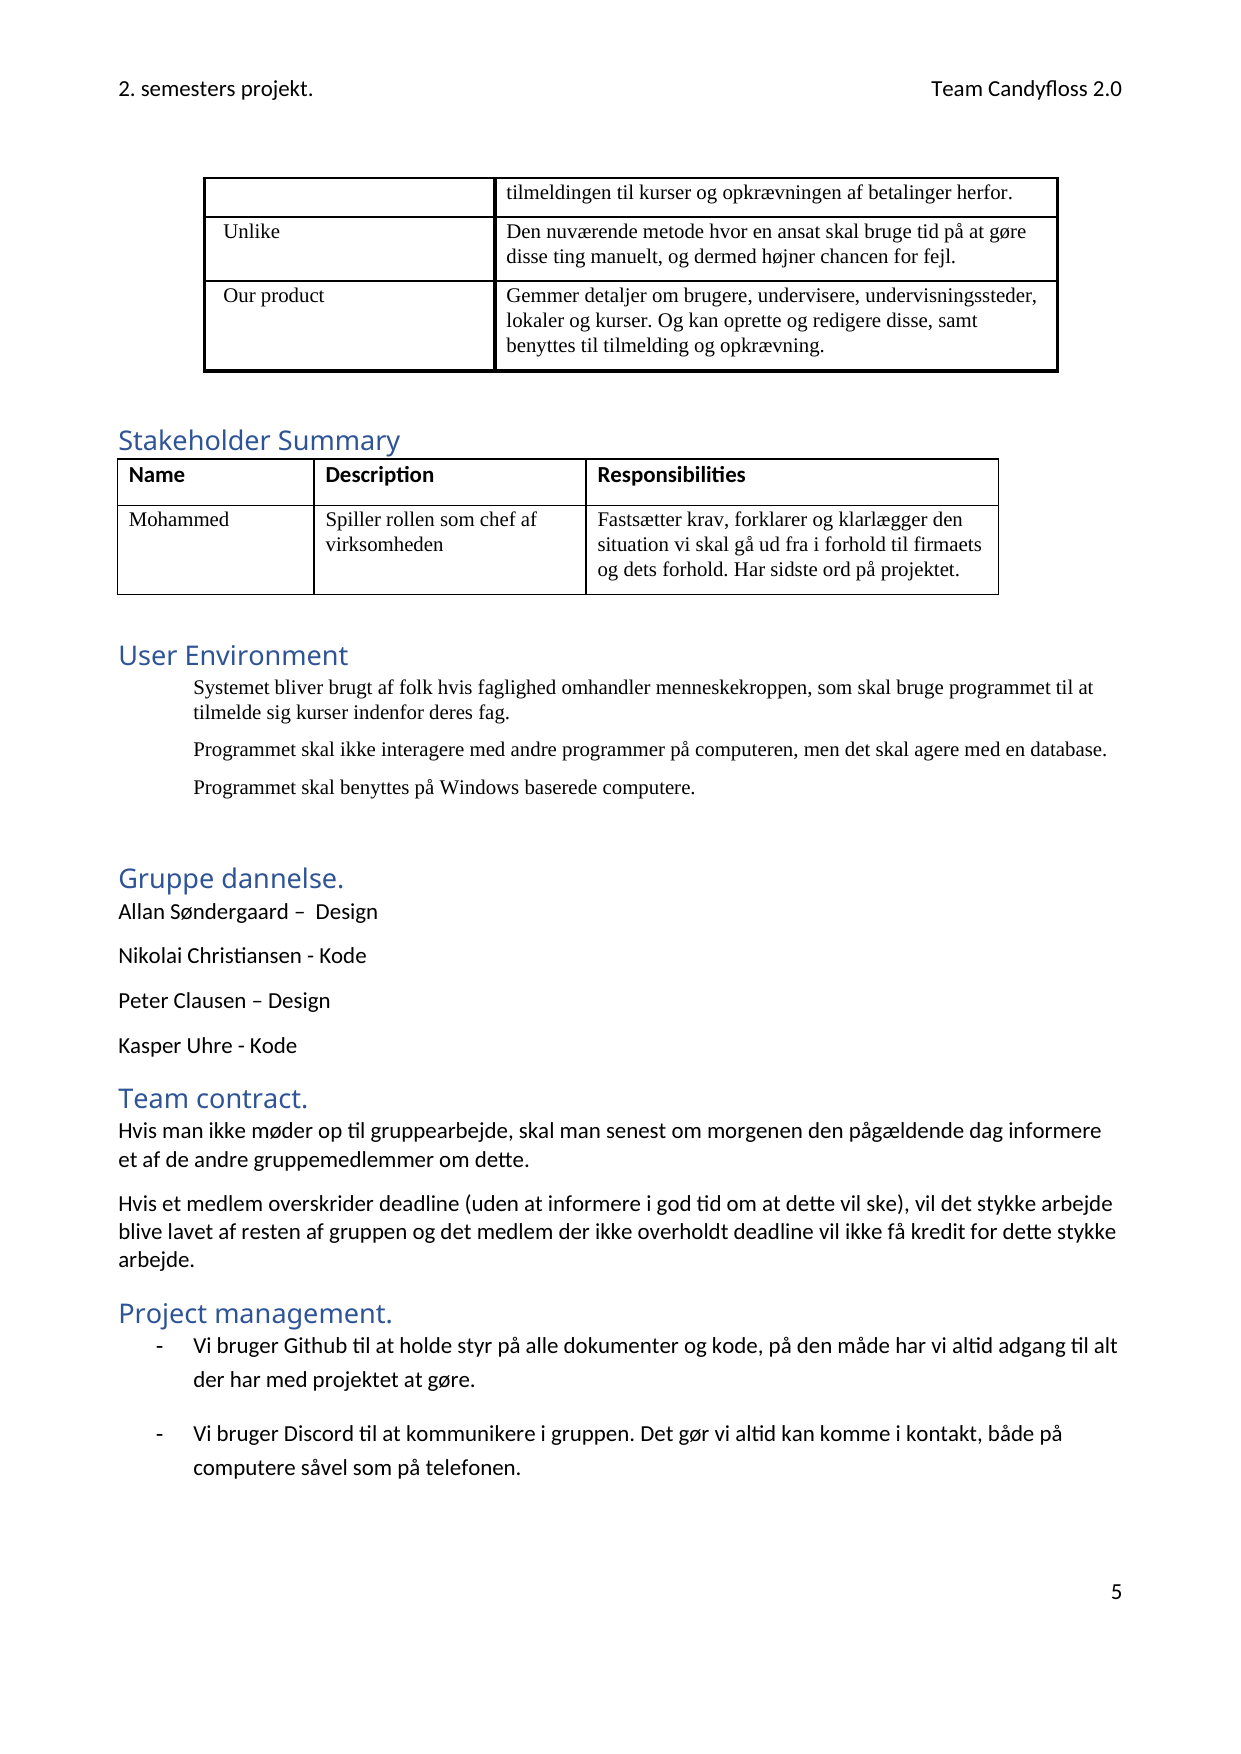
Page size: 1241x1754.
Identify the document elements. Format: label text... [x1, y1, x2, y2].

list Vi bruger Github til at holde styr på alle dokumenter og kode, på den måde har vi altid adgang til alt der har med projektet at gøre. [156, 1331, 1122, 1393]
table_cell Mohammed [118, 506, 313, 593]
text Kasper Uhre - Kode [118, 1031, 1122, 1059]
table_cell Our product [206, 282, 493, 369]
subtitle Stakeholder Summary [118, 421, 1122, 458]
text Hvis man ikke møder op til gruppearbejde, skal man senest om morgenen den pågældende dag informere et af de andre gruppemedlemmer om dette. [118, 1117, 1122, 1173]
subtitle Project management. [118, 1294, 1122, 1331]
subtitle Team contract. [118, 1080, 1122, 1117]
table_cell Spiller rollen som chef af virksomheden [315, 506, 585, 593]
table_cell Den nuværende metode hvor en ansat skal bruge tid på at gøre disse ting manuelt, og dermed højner chancen for fejl. [497, 218, 1056, 280]
text Hvis et medlem overskrider deadline (uden at informere i god tid om at dette vil ske), vil det stykke arbejde blive lavet af resten af gruppen og det medlem der ikke overholdt deadline vil ikke få kredit for dette stykke arbejde. [118, 1189, 1122, 1273]
table_cell Fastsætter krav, forklarer og klarlægger den situation vi skal gå ud fra i forhold til firmaets og dets forhold. Har sidste ord på projektet. [587, 506, 998, 593]
text Programmet skal benyttes på Windows baserede computere. [193, 774, 1122, 799]
text Nikolai Christiansen - Kode [118, 942, 1122, 969]
table_cell Unlike [206, 218, 493, 280]
list Vi bruger Discord til at kommunikere i gruppen. Det gør vi altid kan komme i kontakt, både på computere såvel som på telefonen. [156, 1419, 1122, 1481]
text Allan Søndergaard – Design [118, 897, 1122, 925]
table_cell [206, 179, 493, 216]
subtitle User Environment [118, 637, 1122, 674]
text Peter Clausen – Design [118, 986, 1122, 1014]
text Programmet skal ikke interagere med andre programmer på computeren, men det skal agere med en database. [193, 736, 1122, 761]
table_header Responsibilities [587, 460, 998, 504]
table_cell tilmeldingen til kurser og opkrævningen af betalinger herfor. [497, 179, 1056, 216]
table_header Description [315, 460, 585, 504]
table_cell Gemmer detaljer om brugere, undervisere, undervisningssteder, lokaler og kurser. Og kan oprette og redigere disse, samt benyttes til tilmelding og opkrævning. [497, 282, 1056, 369]
table_header Name [118, 460, 313, 504]
text Systemet bliver brugt af folk hvis faglighed omhandler menneskekroppen, som skal bruge programmet til at tilmelde sig kurser indenfor deres fag. [193, 674, 1122, 724]
subtitle Gruppe dannelse. [118, 860, 1122, 897]
